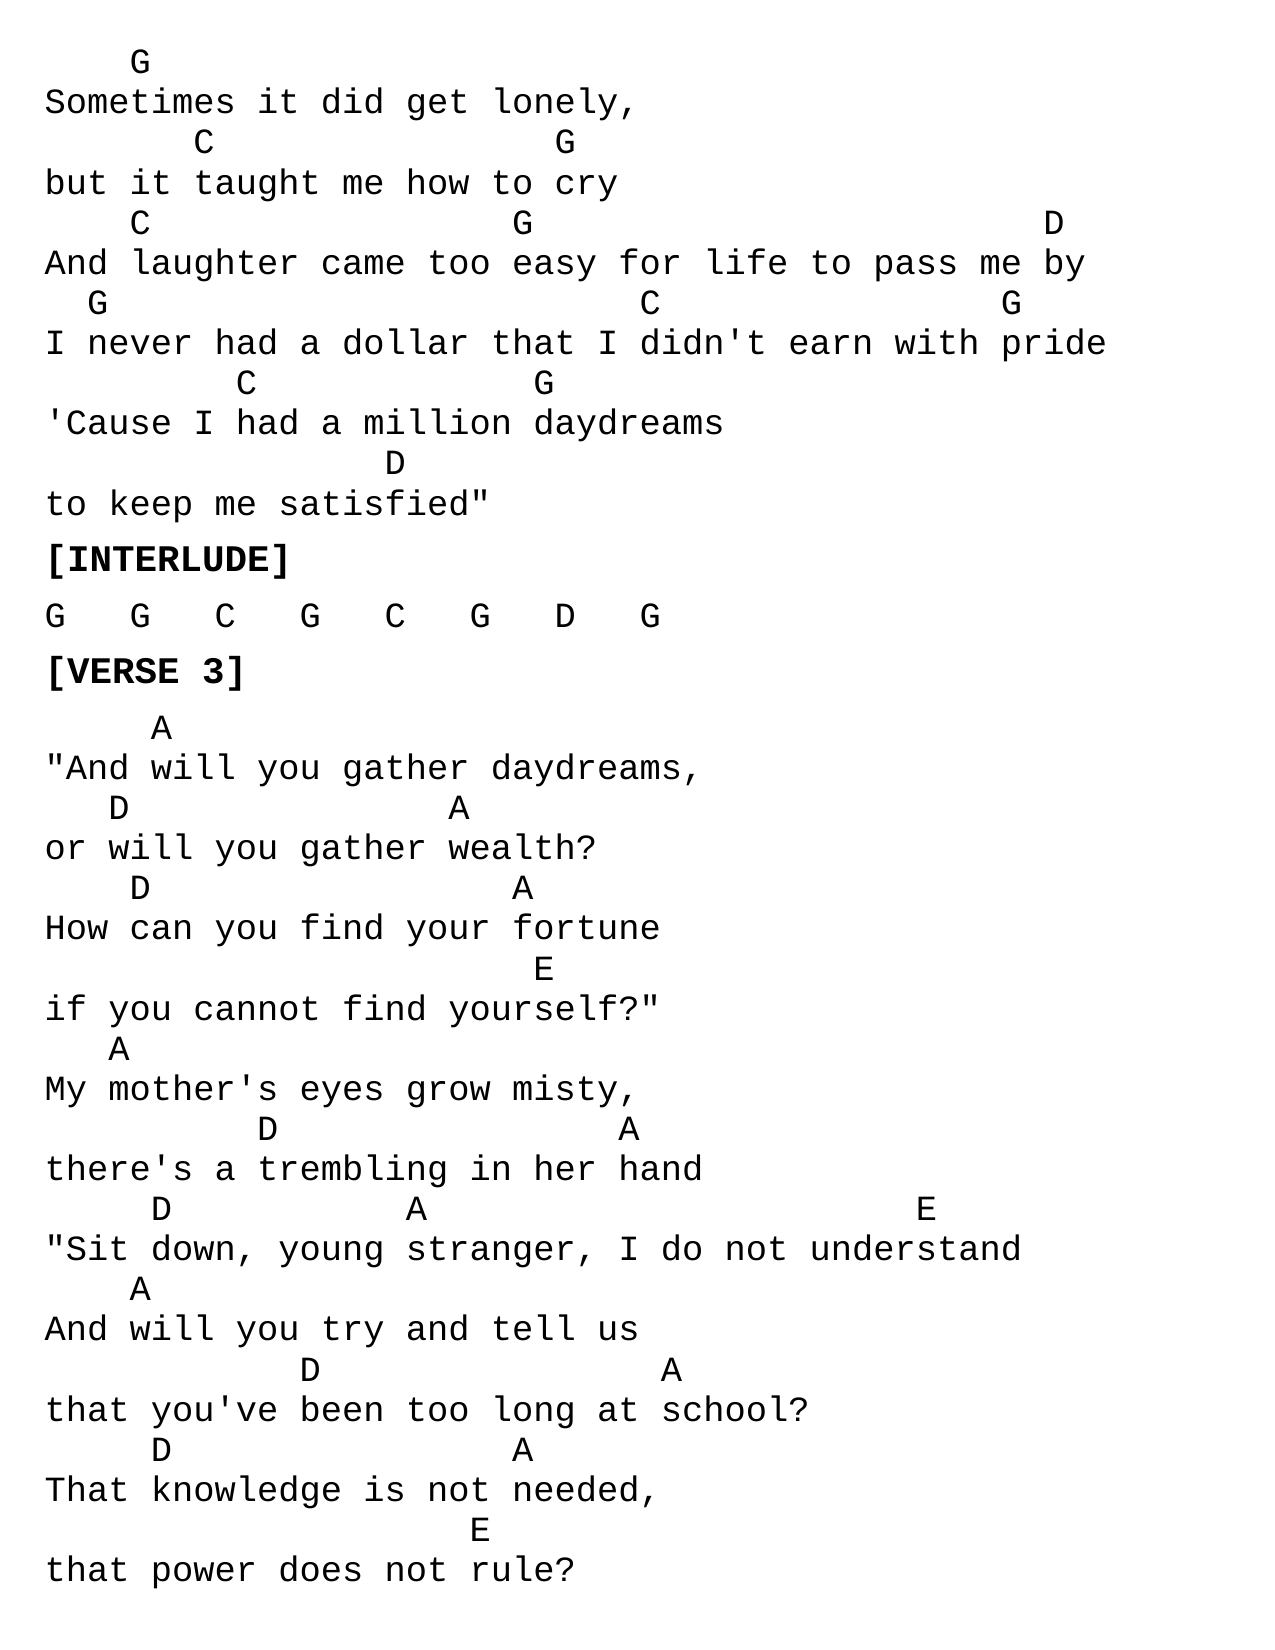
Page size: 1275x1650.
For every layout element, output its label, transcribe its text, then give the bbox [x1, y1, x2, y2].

text D A E [44, 1191, 1231, 1231]
subtitle [VERSE 3] [44, 652, 1231, 695]
text G C G [44, 285, 1231, 325]
text I never had a dollar that I didn't earn with pride [44, 325, 1231, 365]
text C G [44, 124, 1231, 164]
text "And will you gather daydreams, [44, 750, 1231, 790]
text A [44, 1271, 1231, 1311]
text D A [44, 1432, 1231, 1472]
text D A [44, 870, 1231, 910]
text 'Cause I had a million daydreams [44, 405, 1231, 445]
text E [44, 950, 1231, 991]
text D [44, 445, 1231, 485]
text Sometimes it did get lonely, [44, 84, 1231, 124]
text And laughter came too easy for life to pass me by [44, 245, 1231, 285]
text D A [44, 1351, 1231, 1392]
text A [44, 710, 1231, 750]
text C G D [44, 205, 1231, 245]
text A [44, 1031, 1231, 1071]
text G [44, 44, 1231, 84]
text but it taught me how to cry [44, 164, 1231, 205]
text "Sit down, young stranger, I do not understand [44, 1231, 1231, 1271]
text that power does not rule? [44, 1552, 1231, 1592]
text there's a trembling in her hand [44, 1151, 1231, 1191]
text E [44, 1512, 1231, 1552]
text That knowledge is not needed, [44, 1472, 1231, 1512]
text G G C G C G D G [44, 598, 1231, 638]
text to keep me satisfied" [44, 485, 1231, 526]
text D A [44, 790, 1231, 830]
text C G [44, 365, 1231, 405]
text if you cannot find yourself?" [44, 991, 1231, 1031]
text How can you find your fortune [44, 910, 1231, 950]
text or will you gather wealth? [44, 830, 1231, 870]
text that you've been too long at school? [44, 1392, 1231, 1432]
text My mother's eyes grow misty, [44, 1071, 1231, 1111]
subtitle [INTERLUDE] [44, 540, 1231, 583]
text And will you try and tell us [44, 1311, 1231, 1351]
text D A [44, 1111, 1231, 1151]
